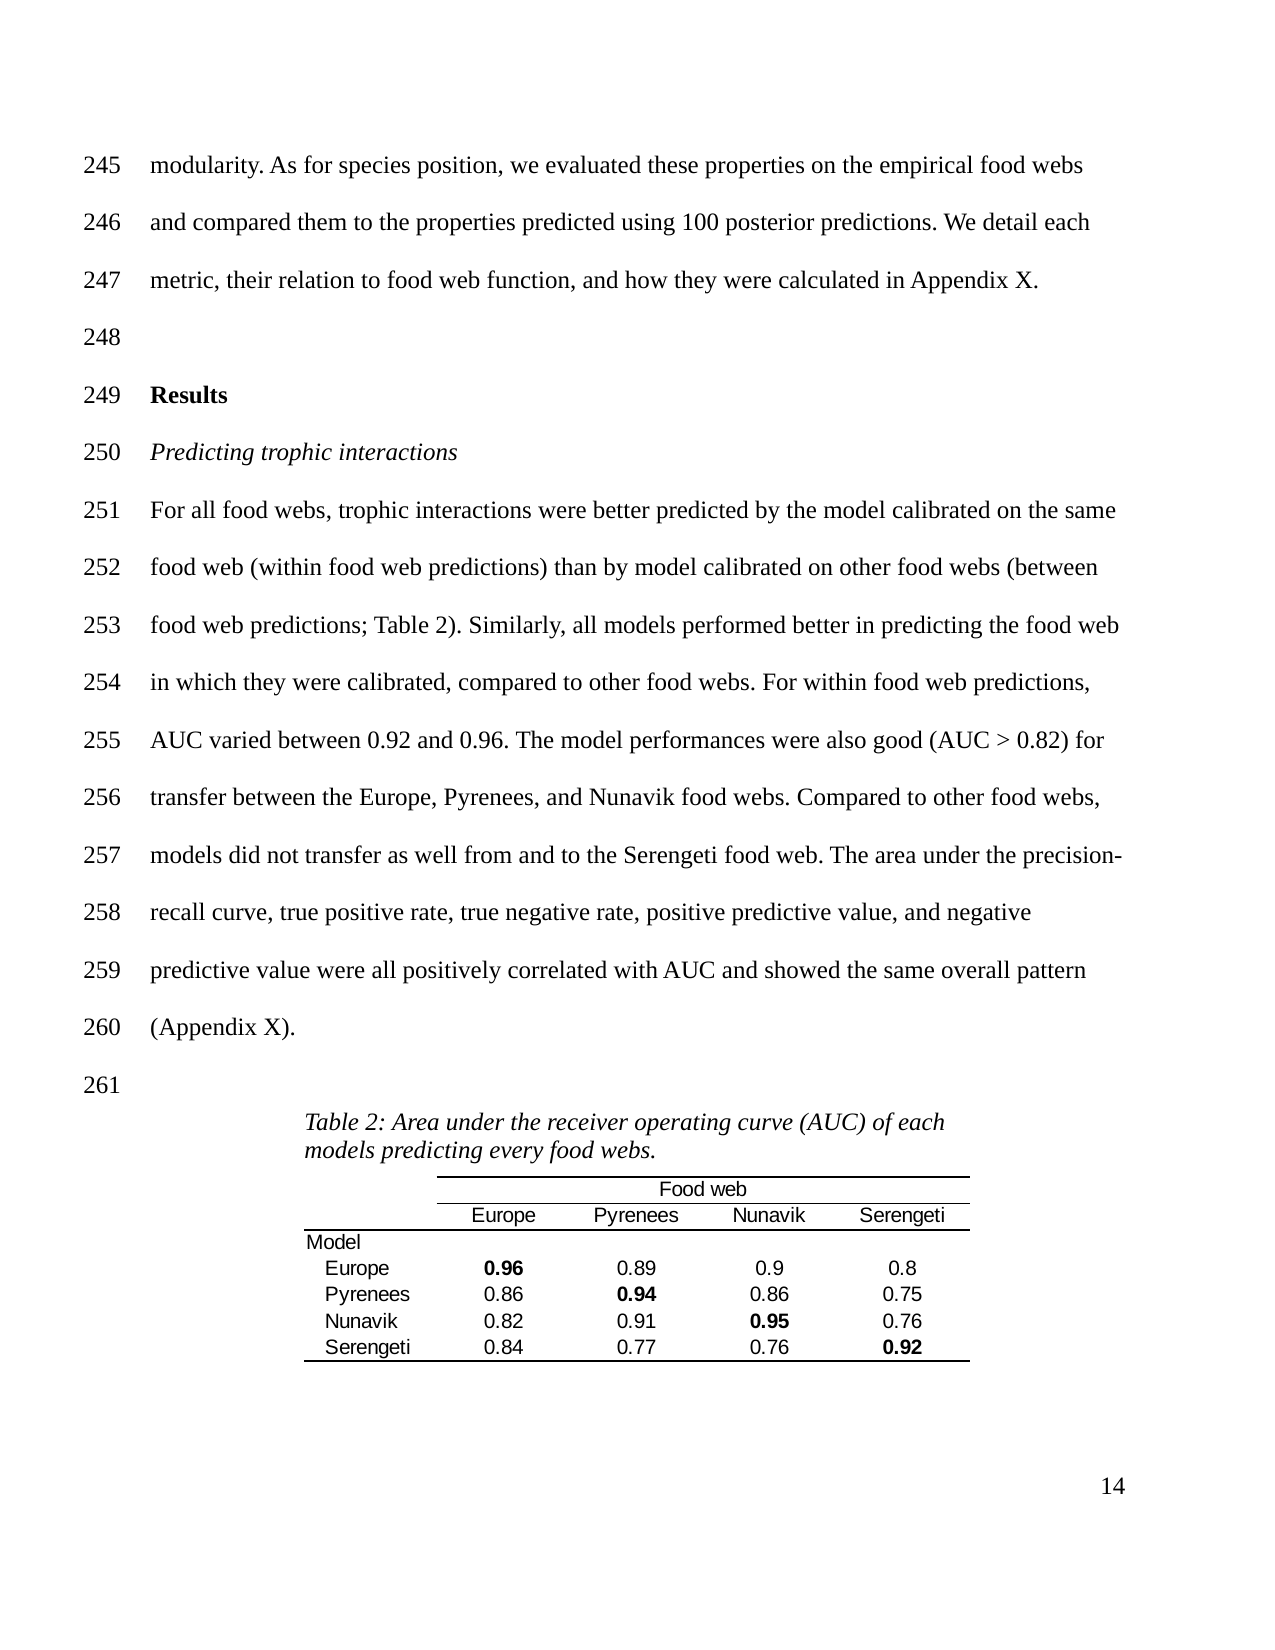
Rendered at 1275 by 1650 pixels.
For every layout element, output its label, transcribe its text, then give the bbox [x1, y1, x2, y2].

text For all food webs, trophic interactions were better predicted by the model calibrated on the same food web (within food web predictions) than by model calibrated on other food webs (between food web predictions; Table 2). Similarly, all models performed better in predicting the food web in which they were calibrated, compared to other food webs. For within food web predictions, AUC varied between 0.92 and 0.96. The model performances were also good (AUC > 0.82) for transfer between the Europe, Pyrenees, and Nunavik food webs. Compared to other food webs, models did not transfer as well from and to the Serengeti food web. The area under the precision-recall curve, true positive rate, true negative rate, positive predictive value, and negative predictive value were all positively correlated with AUC and showed the same overall pattern (Appendix X). [150, 495, 1125, 1041]
text Results [150, 380, 1125, 409]
text Predicting trophic interactions [150, 437, 1125, 466]
text Table 2: Area under the receiver operating curve (AUC) of each models predicting every food webs. [304, 1107, 971, 1164]
text modularity. As for species position, we evaluated these properties on the empirical food webs and compared them to the properties predicted using 100 posterior predictions. We detail each metric, their relation to food web function, and how they were calculated in Appendix X. [150, 150, 1125, 294]
